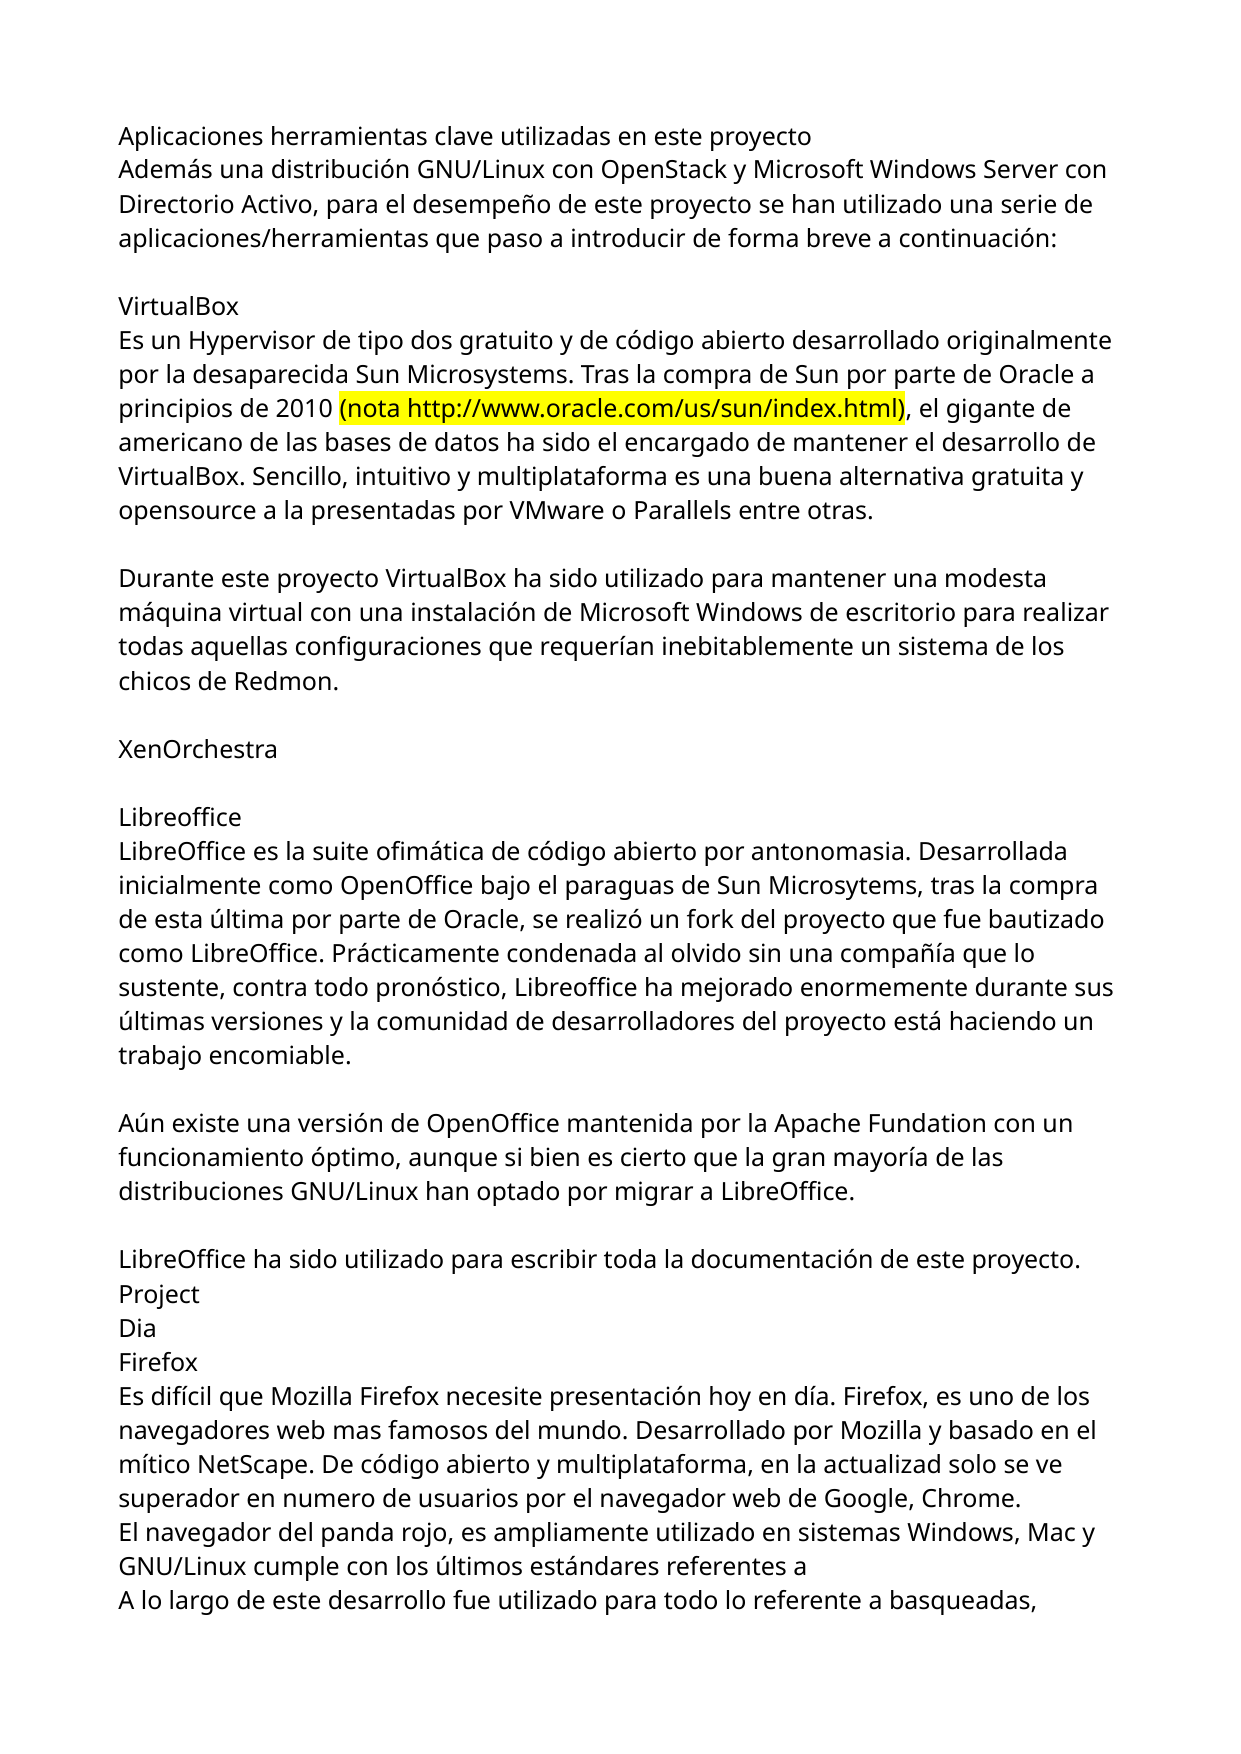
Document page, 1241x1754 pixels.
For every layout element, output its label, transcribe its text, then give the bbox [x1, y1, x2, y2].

text Dia [118, 1310, 1122, 1344]
text Además una distribución GNU/Linux con OpenStack y Microsoft Windows Server con Directorio Activo, para el desempeño de este proyecto se han utilizado una serie de aplicaciones/herramientas que paso a introducir de forma breve a continuación: [118, 152, 1122, 254]
text Libreoffice [118, 799, 1122, 833]
text A lo largo de este desarrollo fue utilizado para todo lo referente a basqueadas, [118, 1583, 1122, 1617]
text Aún existe una versión de OpenOffice mantenida por la Apache Fundation con un funcionamiento óptimo, aunque si bien es cierto que la gran mayoría de las distribuciones GNU/Linux han optado por migrar a LibreOffice. [118, 1106, 1122, 1208]
text Aplicaciones herramientas clave utilizadas en este proyecto [118, 118, 1122, 152]
text LibreOffice es la suite ofimática de código abierto por antonomasia. Desarrollada inicialmente como OpenOffice bajo el paraguas de Sun Microsytems, tras la compra de esta última por parte de Oracle, se realizó un fork del proyecto que fue bautizado como LibreOffice. Prácticamente condenada al olvido sin una compañía que lo sustente, contra todo pronóstico, Libreoffice ha mejorado enormemente durante sus últimas versiones y la comunidad de desarrolladores del proyecto está haciendo un trabajo encomiable. [118, 833, 1122, 1072]
text Es difícil que Mozilla Firefox necesite presentación hoy en día. Firefox, es uno de los navegadores web mas famosos del mundo. Desarrollado por Mozilla y basado en el mítico NetScape. De código abierto y multiplataforma, en la actualizad solo se ve superador en numero de usuarios por el navegador web de Google, Chrome. [118, 1378, 1122, 1515]
text LibreOffice ha sido utilizado para escribir toda la documentación de este proyecto. [118, 1242, 1122, 1276]
text Es un Hypervisor de tipo dos gratuito y de código abierto desarrollado originalmente por la desaparecida Sun Microsystems. Tras la compra de Sun por parte de Oracle a principios de 2010 (nota http://www.oracle.com/us/sun/index.html), el gigante de americano de las bases de datos ha sido el encargado de mantener el desarrollo de VirtualBox. Sencillo, intuitivo y multiplataforma es una buena alternativa gratuita y opensource a la presentadas por VMware o Parallels entre otras. [118, 322, 1122, 527]
text Project [118, 1276, 1122, 1310]
text El navegador del panda rojo, es ampliamente utilizado en sistemas Windows, Mac y GNU/Linux cumple con los últimos estándares referentes a [118, 1515, 1122, 1583]
text XenOrchestra [118, 731, 1122, 765]
text Firefox [118, 1344, 1122, 1378]
text Durante este proyecto VirtualBox ha sido utilizado para mantener una modesta máquina virtual con una instalación de Microsoft Windows de escritorio para realizar todas aquellas configuraciones que requerían inebitablemente un sistema de los chicos de Redmon. [118, 561, 1122, 697]
text VirtualBox [118, 288, 1122, 322]
